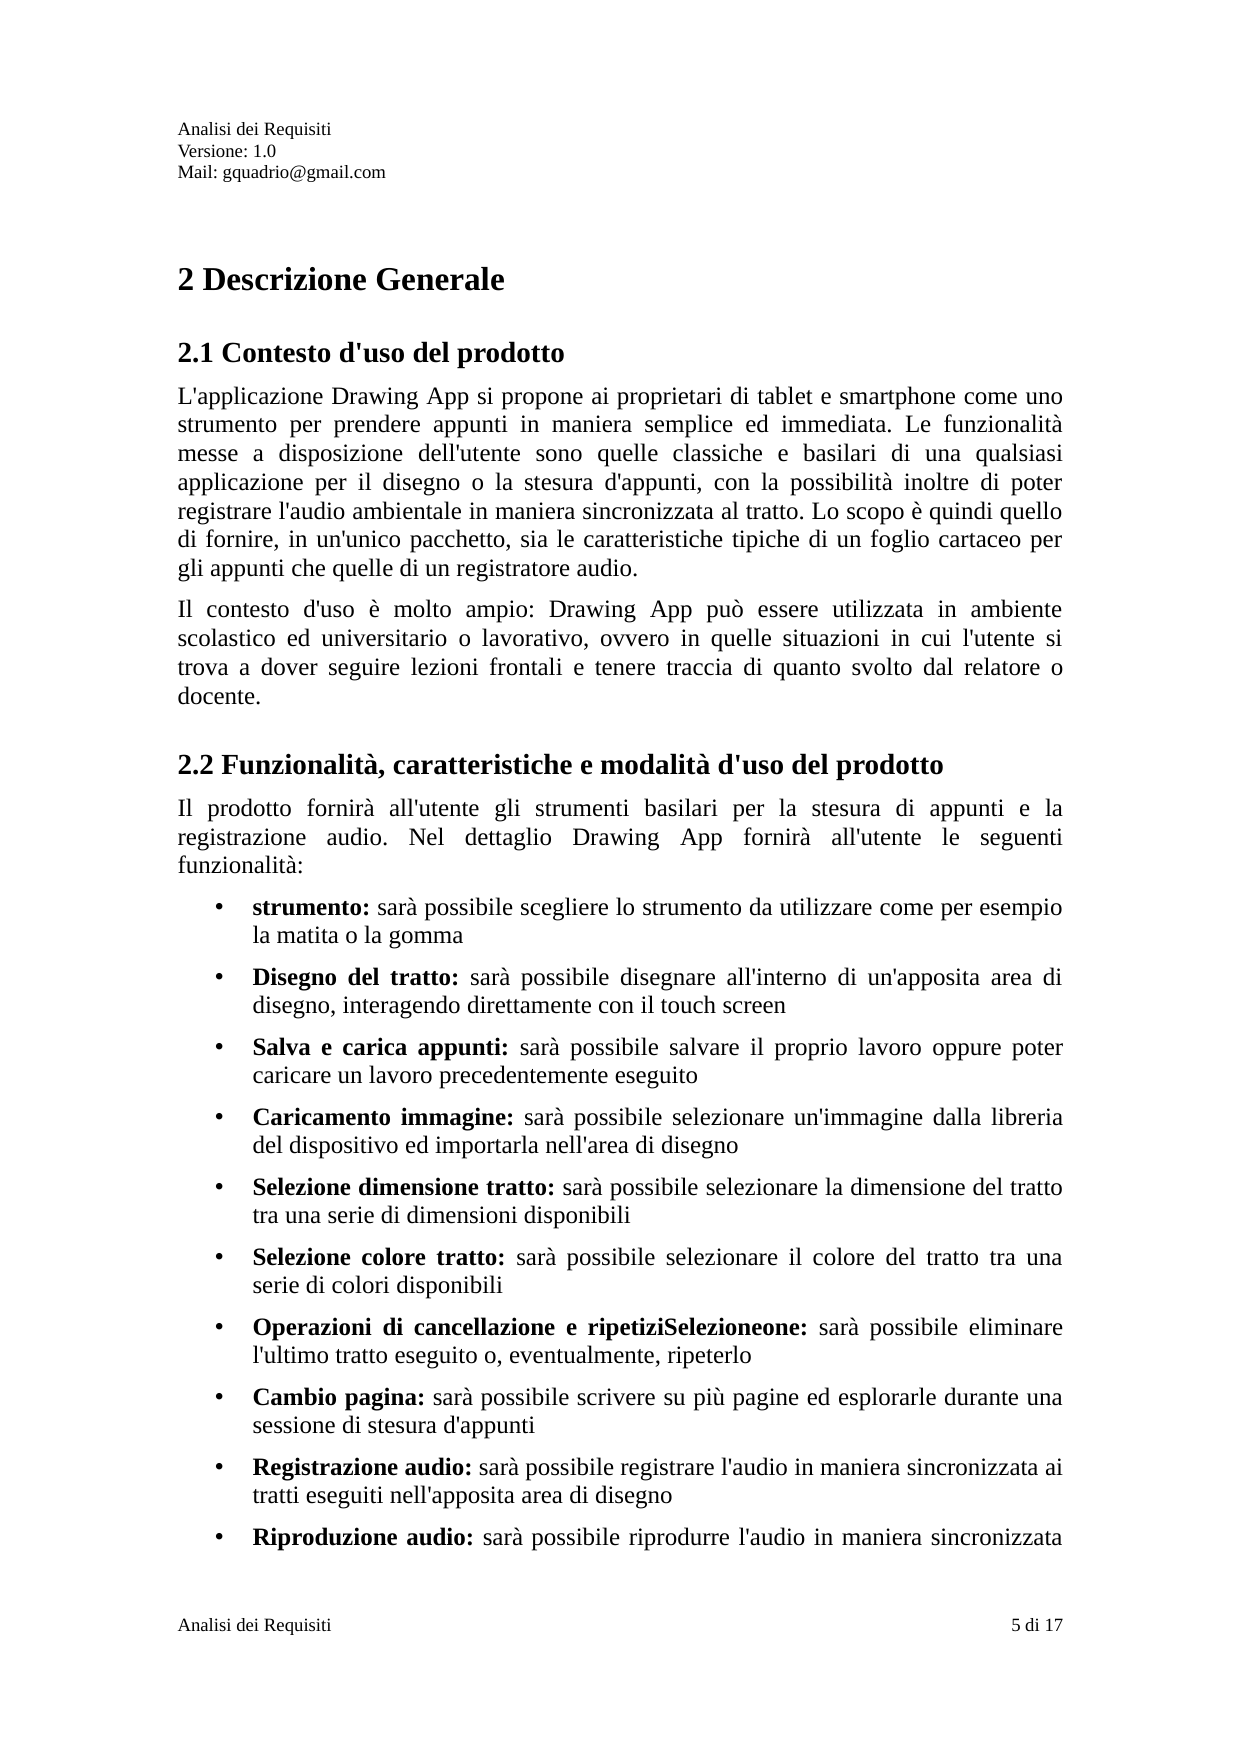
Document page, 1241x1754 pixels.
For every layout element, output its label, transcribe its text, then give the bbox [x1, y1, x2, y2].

subtitle 2.2 Funzionalità, caratteristiche e modalità d'uso del prodotto [177, 747, 1063, 781]
text L'applicazione Drawing App si propone ai proprietari di tablet e smartphone come uno strumento per prendere appunti in maniera semplice ed immediata. Le funzionalità messe a disposizione dell'utente sono quelle classiche e basilari di una qualsiasi applicazione per il disegno o la stesura d'appunti, con la possibilità inoltre di poter registrare l'audio ambientale in maniera sincronizzata al tratto. Lo scopo è quindi quello di fornire, in un'unico pacchetto, sia le caratteristiche tipiche di un foglio cartaceo per gli appunti che quelle di un registratore audio. [177, 381, 1063, 582]
list Riproduzione audio: sarà possibile riprodurre l'audio in maniera sincronizzata [215, 1522, 1063, 1551]
list Selezione colore tratto: sarà possibile selezionare il colore del tratto tra una serie di colori disponibili [215, 1242, 1063, 1299]
list Caricamento immagine: sarà possibile selezionare un'immagine dalla libreria del dispositivo ed importarla nell'area di disegno [215, 1102, 1063, 1159]
subtitle 2.1 Contesto d'uso del prodotto [177, 335, 1063, 368]
list strumento: sarà possibile scegliere lo strumento da utilizzare come per esempio la matita o la gomma [215, 892, 1063, 949]
list Cambio pagina: sarà possibile scrivere su più pagine ed esplorarle durante una sessione di stesura d'appunti [215, 1382, 1063, 1439]
subtitle 2 Descrizione Generale [177, 259, 1063, 297]
list Operazioni di cancellazione e ripetiziSelezioneone: sarà possibile eliminare l'ultimo tratto eseguito o, eventualmente, ripeterlo [215, 1312, 1063, 1369]
list Registrazione audio: sarà possibile registrare l'audio in maniera sincronizzata ai tratti eseguiti nell'apposita area di disegno [215, 1452, 1063, 1509]
list Salva e carica appunti: sarà possibile salvare il proprio lavoro oppure poter caricare un lavoro precedentemente eseguito [215, 1032, 1063, 1089]
list Selezione dimensione tratto: sarà possibile selezionare la dimensione del tratto tra una serie di dimensioni disponibili [215, 1172, 1063, 1229]
text Il contesto d'uso è molto ampio: Drawing App può essere utilizzata in ambiente scolastico ed universitario o lavorativo, ovvero in quelle situazioni in cui l'utente si trova a dover seguire lezioni frontali e tenere traccia di quanto svolto dal relatore o docente. [177, 594, 1063, 709]
text Il prodotto fornirà all'utente gli strumenti basilari per la stesura di appunti e la registrazione audio. Nel dettaglio Drawing App fornirà all'utente le seguenti funzionalità: [177, 793, 1063, 879]
list Disegno del tratto: sarà possibile disegnare all'interno di un'apposita area di disegno, interagendo direttamente con il touch screen [215, 962, 1063, 1019]
